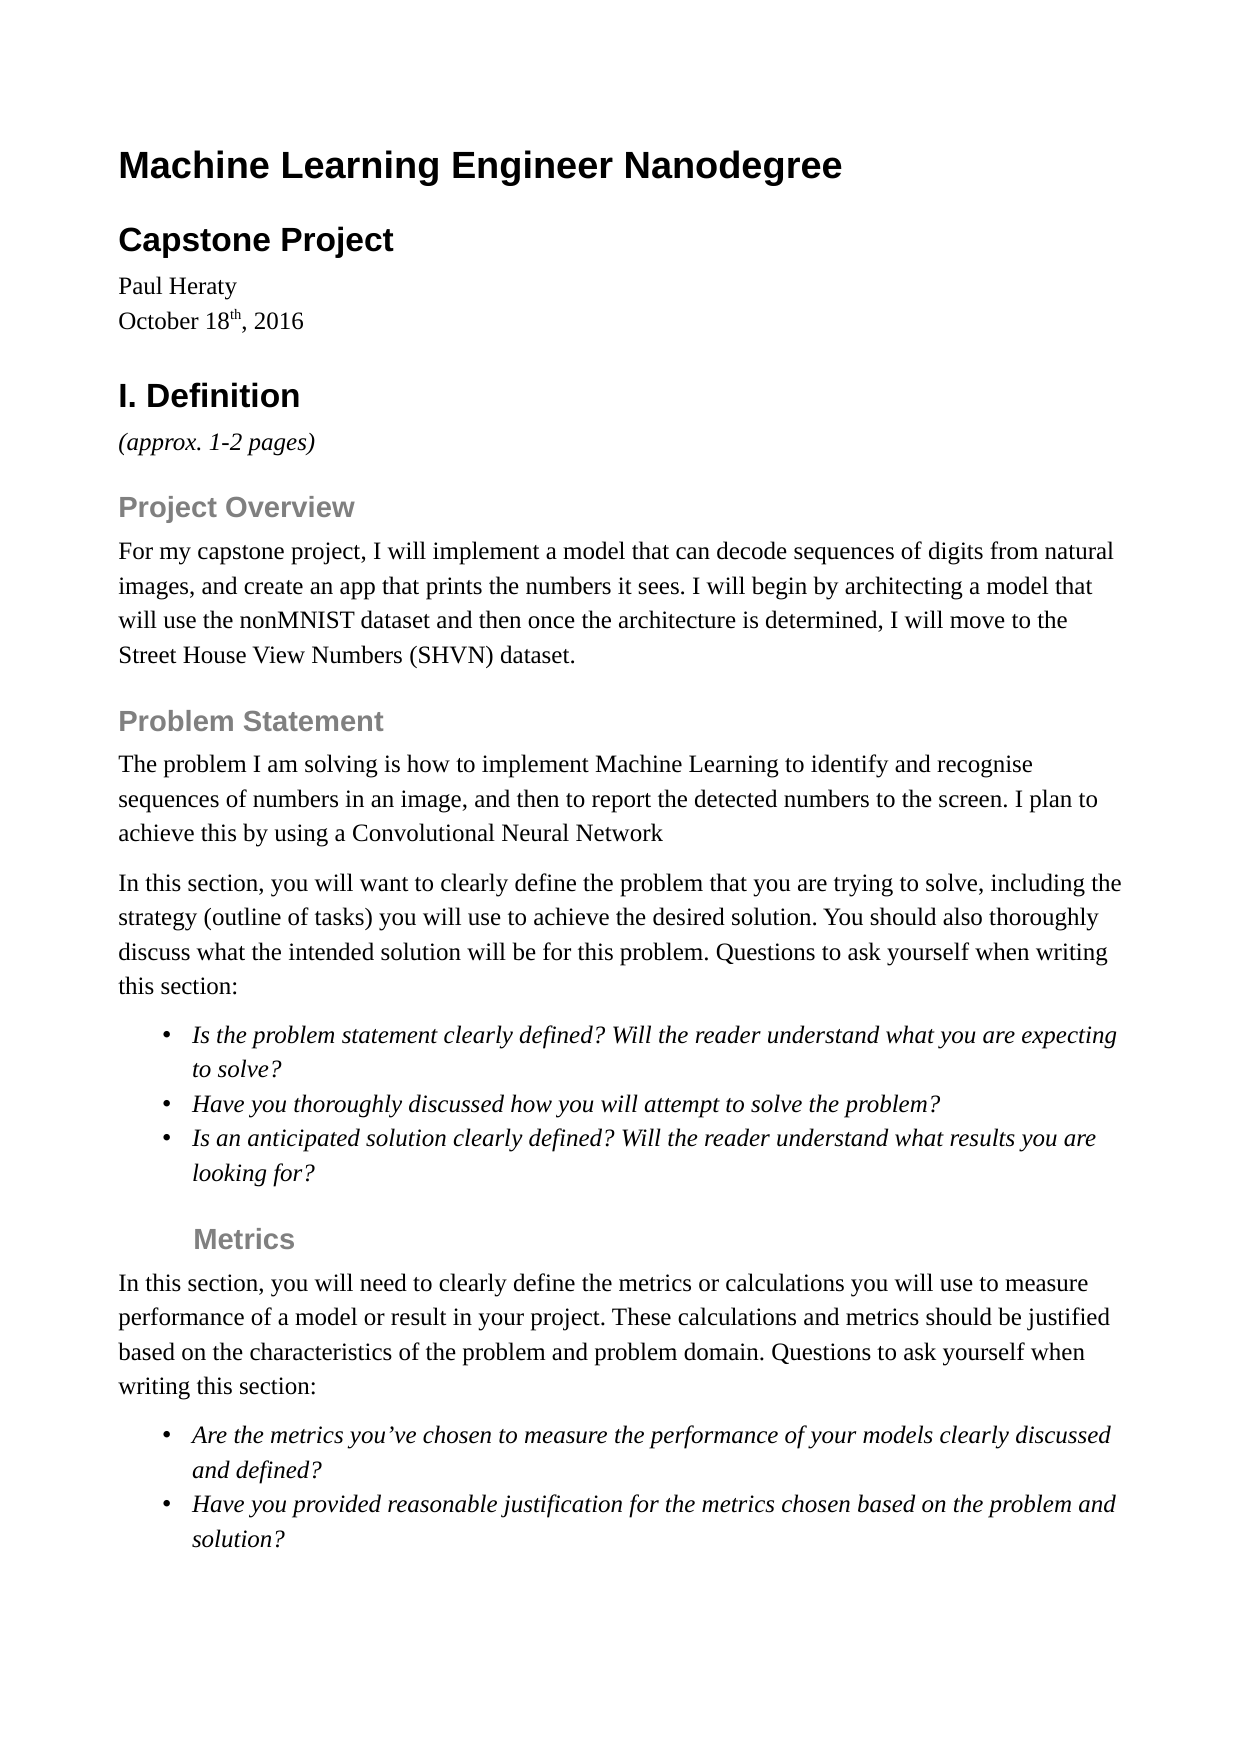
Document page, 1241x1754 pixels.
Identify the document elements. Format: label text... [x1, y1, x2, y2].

list Is the problem statement clearly defined? Will the reader understand what you are expecting to solve? [162, 1020, 1122, 1083]
subtitle Machine Learning Engineer Nanodegree [118, 143, 1122, 187]
list Are the metrics you’ve chosen to measure the performance of your models clearly discussed and defined? [162, 1420, 1122, 1483]
subtitle Project Overview [118, 490, 1122, 524]
text For my capstone project, I will implement a model that can decode sequences of digits from natural images, and create an app that prints the numbers it sees. I will begin by architecting a model that will use the nonMNIST dataset and then once the architecture is determined, I will move to the Street House View Numbers (SHVN) dataset. [118, 536, 1122, 669]
list Have you thoroughly discussed how you will attempt to solve the problem? [162, 1089, 1122, 1118]
list Is an anticipated solution clearly defined? Will the reader understand what results you are looking for? [162, 1123, 1122, 1187]
text (approx. 1-2 pages) [118, 427, 1122, 456]
subtitle Problem Statement [43, 703, 1122, 737]
subtitle I. Definition [118, 376, 1122, 414]
subtitle Metrics [118, 1222, 1122, 1255]
text The problem I am solving is how to implement Machine Learning to identify and recognise sequences of numbers in an image, and then to report the detected numbers to the screen. I plan to achieve this by using a Convolutional Neural Network [118, 749, 1122, 847]
subtitle Capstone Project [118, 220, 1122, 259]
text Paul Heraty October 18th, 2016 [118, 271, 1122, 334]
text In this section, you will want to clearly define the problem that you are trying to solve, including the strategy (outline of tasks) you will use to achieve the desired solution. You should also thoroughly discuss what the intended solution will be for this problem. Questions to ask yourself when writing this section: [118, 868, 1122, 1000]
list Have you provided reasonable justification for the metrics chosen based on the problem and solution? [162, 1489, 1122, 1552]
text In this section, you will need to clearly define the metrics or calculations you will use to measure performance of a model or result in your project. These calculations and metrics should be justified based on the characteristics of the problem and problem domain. Questions to ask yourself when writing this section: [118, 1268, 1122, 1400]
